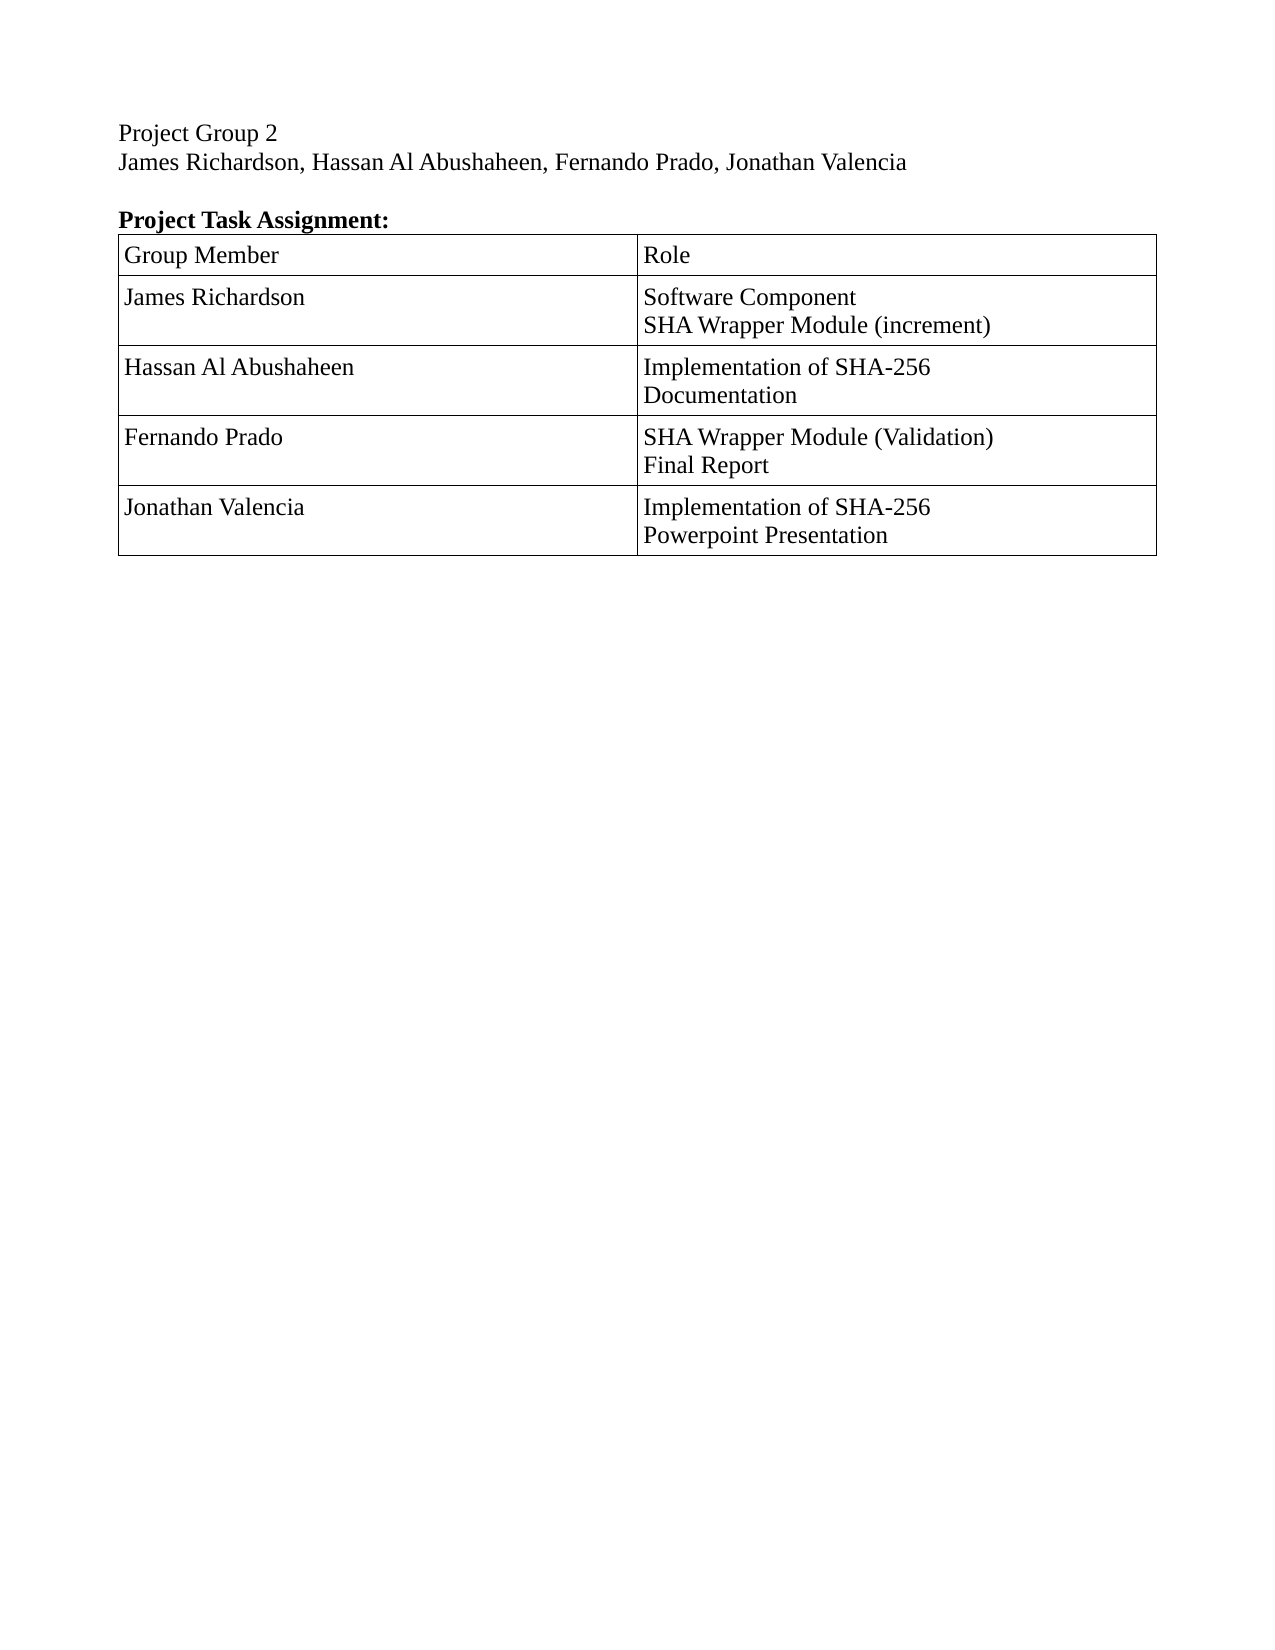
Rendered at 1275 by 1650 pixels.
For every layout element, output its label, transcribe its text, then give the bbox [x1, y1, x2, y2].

table_cell Fernando Prado [119, 416, 637, 485]
table_cell Implementation of SHA-256 Powerpoint Presentation [638, 486, 1156, 555]
table_cell Implementation of SHA-256 Documentation [638, 346, 1156, 415]
table_cell James Richardson [119, 276, 637, 345]
table_cell Software Component SHA Wrapper Module (increment) [638, 276, 1156, 345]
table_cell Jonathan Valencia [119, 486, 637, 555]
table_header Role [638, 235, 1156, 275]
table_cell Hassan Al Abushaheen [119, 346, 637, 415]
text Project Task Assignment: [118, 205, 1157, 234]
table_cell SHA Wrapper Module (Validation) Final Report [638, 416, 1156, 485]
table_header Group Member [119, 235, 637, 275]
